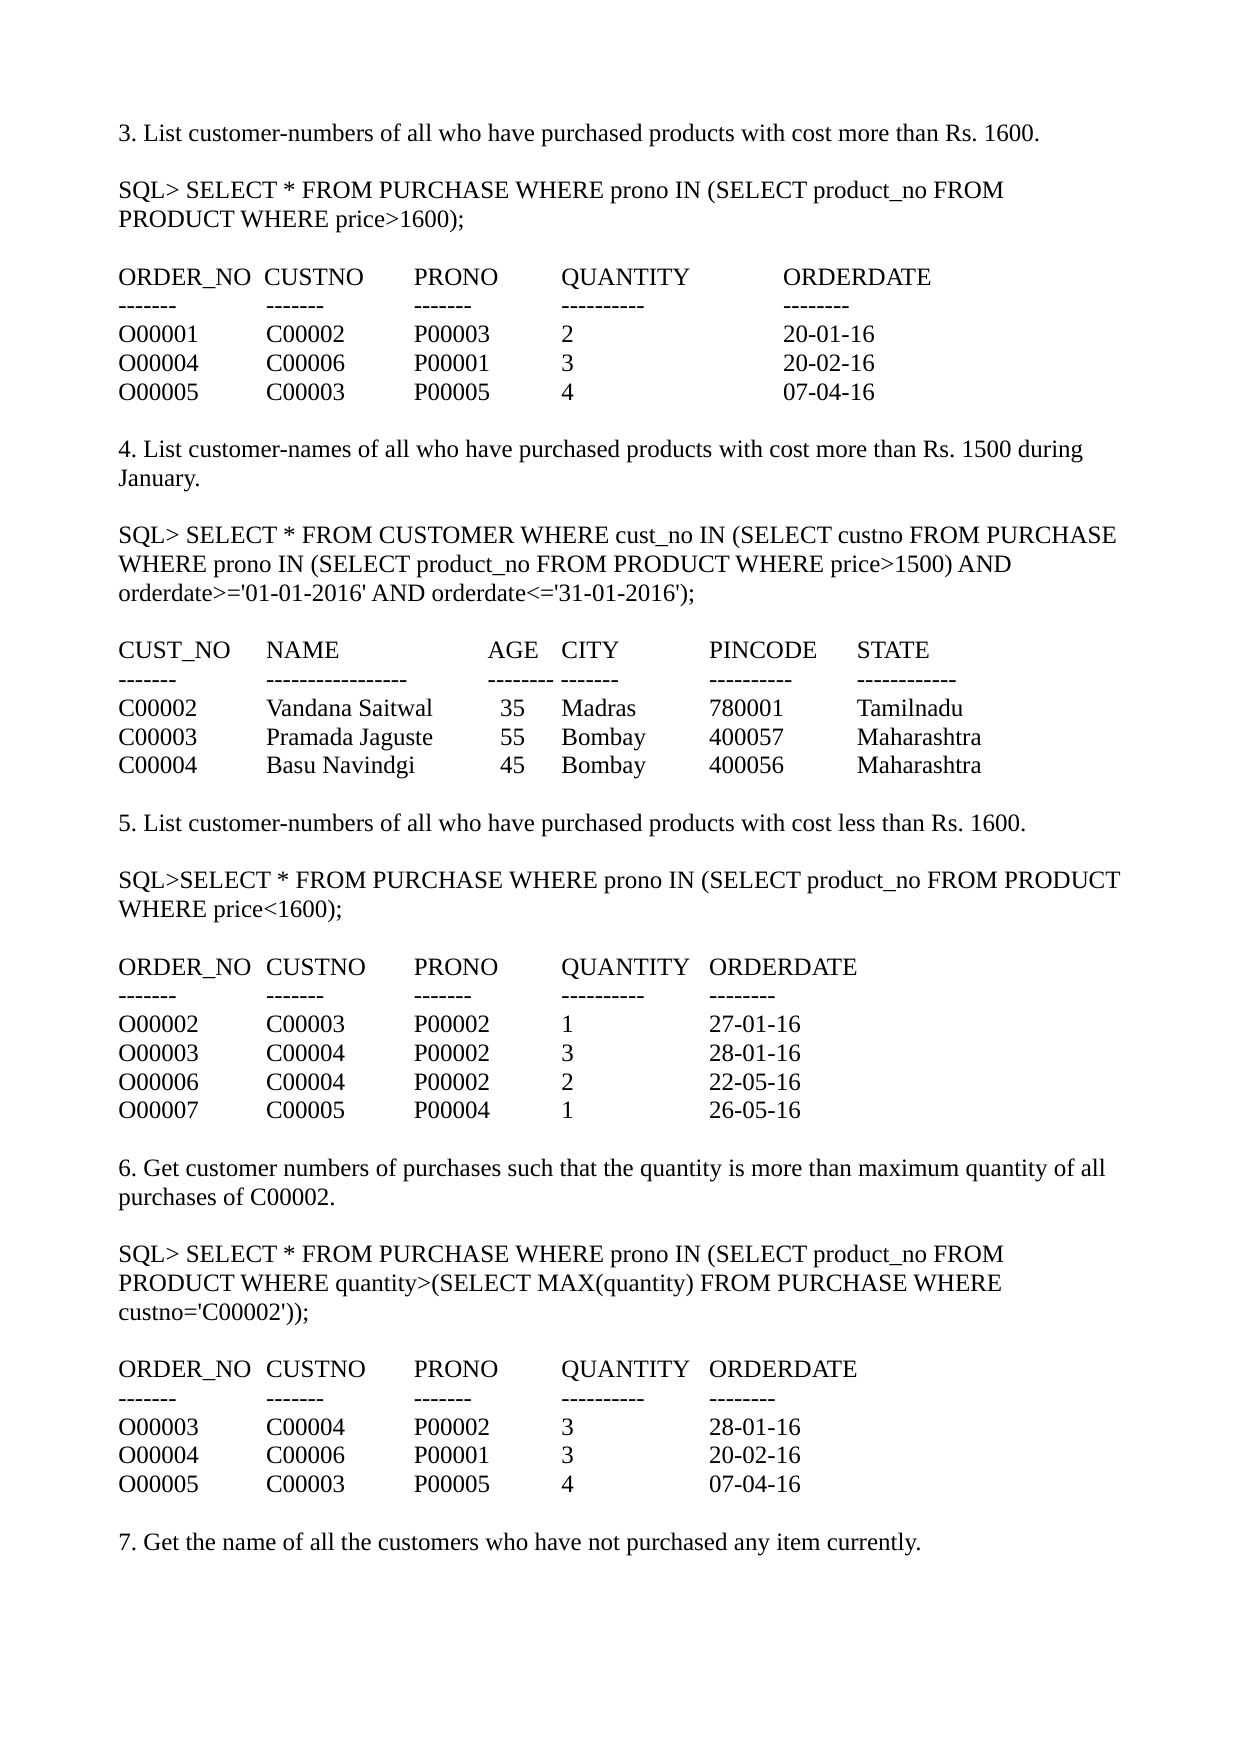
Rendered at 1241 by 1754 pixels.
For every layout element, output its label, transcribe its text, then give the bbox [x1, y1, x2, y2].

text O00003 C00004 P00002 3 28-01-16 [118, 1412, 1122, 1441]
text 6. Get customer numbers of purchases such that the quantity is more than maximum quantity of all purchases of C00002. [118, 1153, 1122, 1211]
text ------- ------- ------- ---------- -------- [118, 981, 1122, 1009]
text O00006 C00004 P00002 2 22-05-16 [118, 1067, 1122, 1096]
text SQL>SELECT * FROM PURCHASE WHERE prono IN (SELECT product_no FROM PRODUCT WHERE price<1600); [118, 866, 1122, 923]
text 4. List customer-names of all who have purchased products with cost more than Rs. 1500 during January. [118, 434, 1122, 492]
text ORDER_NO CUSTNO PRONO QUANTITY ORDERDATE [118, 952, 1122, 981]
text C00002 Vandana Saitwal 35 Madras 780001 Tamilnadu [118, 693, 1122, 722]
text O00002 C00003 P00002 1 27-01-16 [118, 1009, 1122, 1038]
text C00003 Pramada Jaguste 55 Bombay 400057 Maharashtra [118, 722, 1122, 751]
text 5. List customer-numbers of all who have purchased products with cost less than Rs. 1600. [118, 808, 1122, 837]
text ------- ----------------- -------- ------- ---------- ------------ [118, 664, 1122, 693]
text ORDER_NO CUSTNO PRONO QUANTITY ORDERDATE [118, 262, 1122, 291]
text ORDER_NO CUSTNO PRONO QUANTITY ORDERDATE [118, 1354, 1122, 1383]
text O00007 C00005 P00004 1 26-05-16 [118, 1096, 1122, 1124]
text O00005 C00003 P00005 4 07-04-16 [118, 1469, 1122, 1498]
text 7. Get the name of all the customers who have not purchased any item currently. [118, 1527, 1122, 1556]
text CUST_NO NAME AGE CITY PINCODE STATE [118, 636, 1122, 664]
text SQL> SELECT * FROM PURCHASE WHERE prono IN (SELECT product_no FROM PRODUCT WHERE price>1600); [118, 176, 1122, 233]
text O00004 C00006 P00001 3 20-02-16 [118, 348, 1122, 377]
text 3. List customer-numbers of all who have purchased products with cost more than Rs. 1600. [118, 118, 1122, 147]
text SQL> SELECT * FROM PURCHASE WHERE prono IN (SELECT product_no FROM PRODUCT WHERE quantity>(SELECT MAX(quantity) FROM PURCHASE WHERE custno='C00002')); [118, 1239, 1122, 1326]
text O00003 C00004 P00002 3 28-01-16 [118, 1038, 1122, 1067]
text O00004 C00006 P00001 3 20-02-16 [118, 1441, 1122, 1469]
text ------- ------- ------- ---------- -------- [118, 291, 1122, 319]
text SQL> SELECT * FROM CUSTOMER WHERE cust_no IN (SELECT custno FROM PURCHASE WHERE prono IN (SELECT product_no FROM PRODUCT WHERE price>1500) AND orderdate>='01-01-2016' AND orderdate<='31-01-2016'); [118, 521, 1122, 607]
text ------- ------- ------- ---------- -------- [118, 1383, 1122, 1412]
text C00004 Basu Navindgi 45 Bombay 400056 Maharashtra [118, 751, 1122, 779]
text O00005 C00003 P00005 4 07-04-16 [118, 377, 1122, 406]
text O00001 C00002 P00003 2 20-01-16 [118, 319, 1122, 348]
